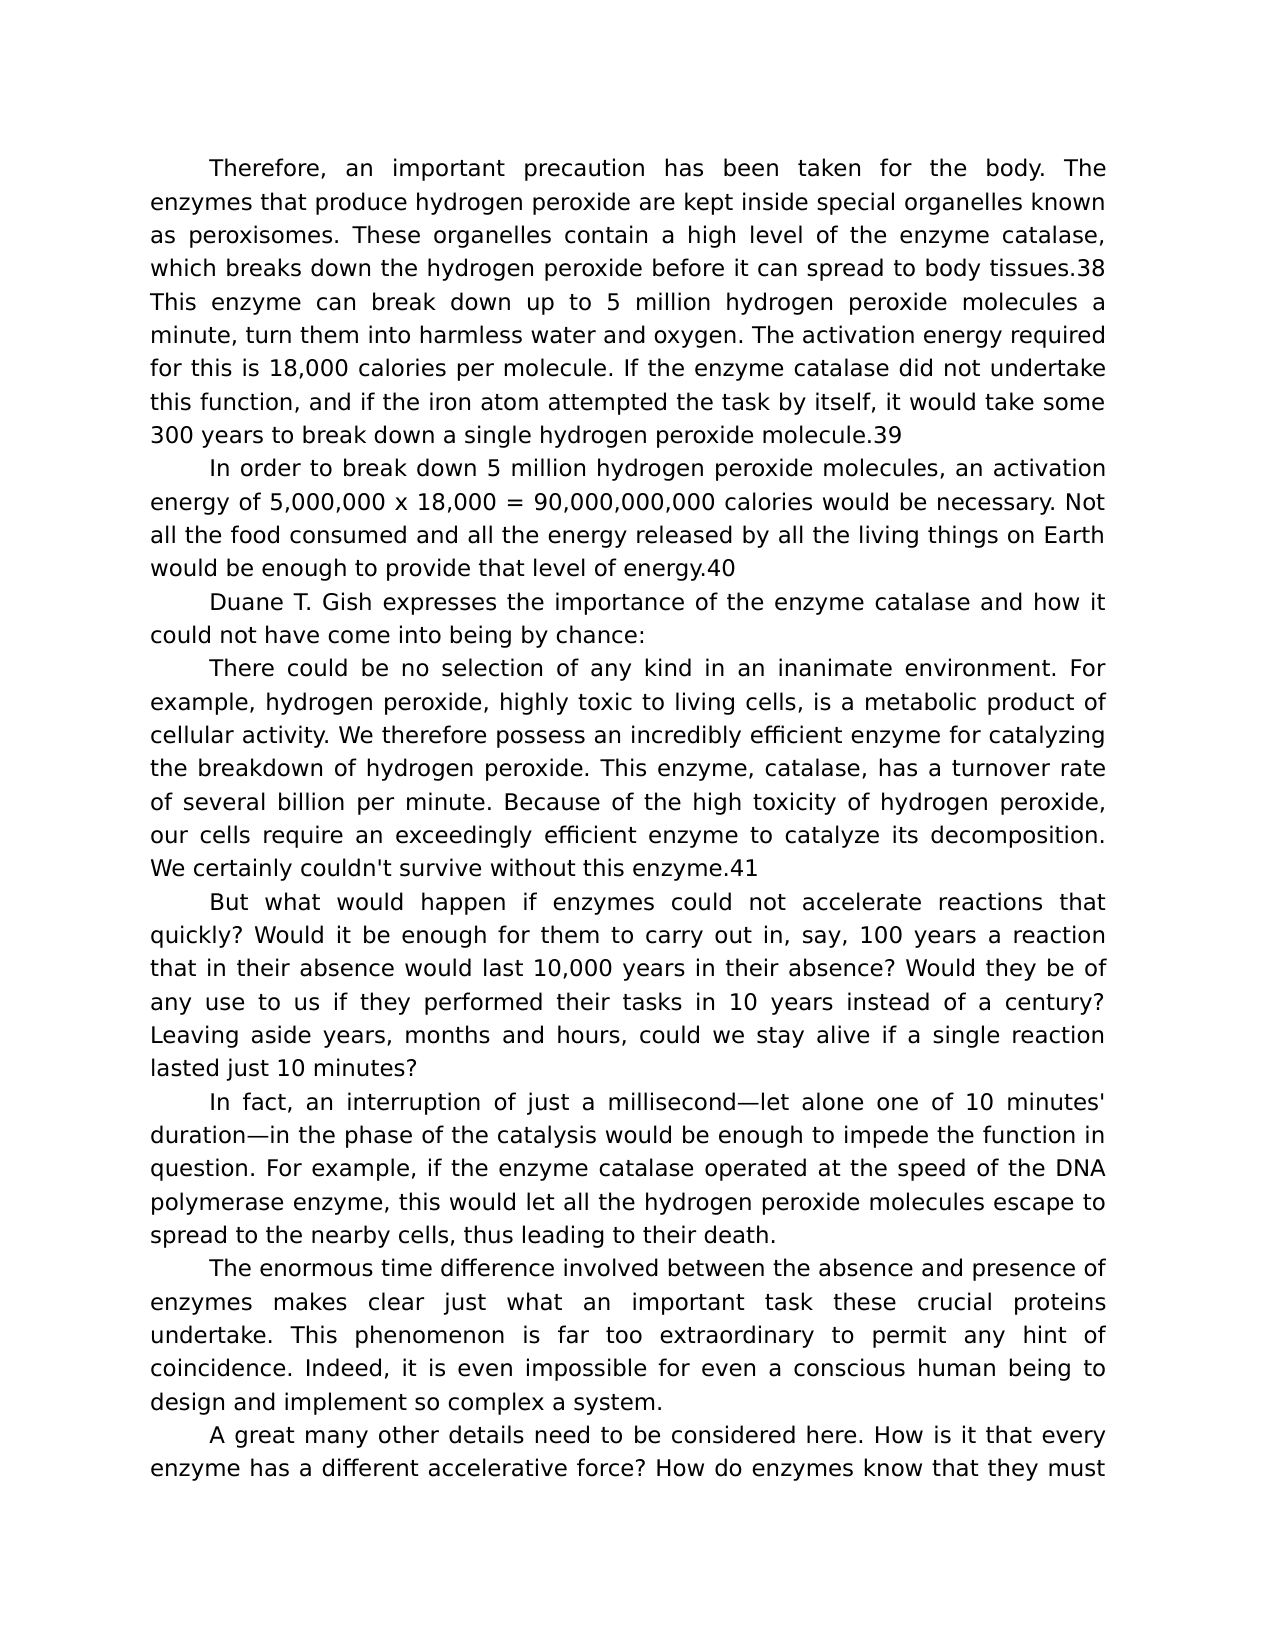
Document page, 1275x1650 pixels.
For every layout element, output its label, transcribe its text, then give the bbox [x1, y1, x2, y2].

text In order to break down 5 million hydrogen peroxide molecules, an activation energy of 5,000,000 x 18,000 = 90,000,000,000 calories would be necessary. Not all the food consumed and all the energy released by all the living things on Earth would be enough to provide that level of energy.40 [150, 450, 1107, 583]
text A great many other details need to be considered here. How is it that every enzyme has a different accelerative force? How do enzymes know that they must [150, 1417, 1107, 1483]
text Therefore, an important precaution has been taken for the body. The enzymes that produce hydrogen peroxide are kept inside special organelles known as peroxisomes. These organelles contain a high level of the enzyme catalase, which breaks down the hydrogen peroxide before it can spread to body tissues.38 This enzyme can break down up to 5 million hydrogen peroxide molecules a minute, turn them into harmless water and oxygen. The activation energy required for this is 18,000 calories per molecule. If the enzyme catalase did not undertake this function, and if the iron atom attempted the task by itself, it would take some 300 years to break down a single hydrogen peroxide molecule.39 [150, 150, 1107, 450]
text But what would happen if enzymes could not accelerate reactions that quickly? Would it be enough for them to carry out in, say, 100 years a reaction that in their absence would last 10,000 years in their absence? Would they be of any use to us if they performed their tasks in 10 years instead of a century? Leaving aside years, months and hours, could we stay alive if a single reaction lasted just 10 minutes? [150, 883, 1107, 1083]
text In fact, an interruption of just a millisecond—let alone one of 10 minutes' duration—in the phase of the catalysis would be enough to impede the function in question. For example, if the enzyme catalase operated at the speed of the DNA polymerase enzyme, this would let all the hydrogen peroxide molecules escape to spread to the nearby cells, thus leading to their death. [150, 1083, 1107, 1250]
text The enormous time difference involved between the absence and presence of enzymes makes clear just what an important task these crucial proteins undertake. This phenomenon is far too extraordinary to permit any hint of coincidence. Indeed, it is even impossible for even a conscious human being to design and implement so complex a system. [150, 1250, 1107, 1417]
text There could be no selection of any kind in an inanimate environment. For example, hydrogen peroxide, highly toxic to living cells, is a metabolic product of cellular activity. We therefore possess an incredibly efficient enzyme for catalyzing the breakdown of hydrogen peroxide. This enzyme, catalase, has a turnover rate of several billion per minute. Because of the high toxicity of hydrogen peroxide, our cells require an exceedingly efficient enzyme to catalyze its decomposition. We certainly couldn't survive without this enzyme.41 [150, 650, 1107, 883]
text Duane T. Gish expresses the importance of the enzyme catalase and how it could not have come into being by chance: [150, 583, 1107, 650]
